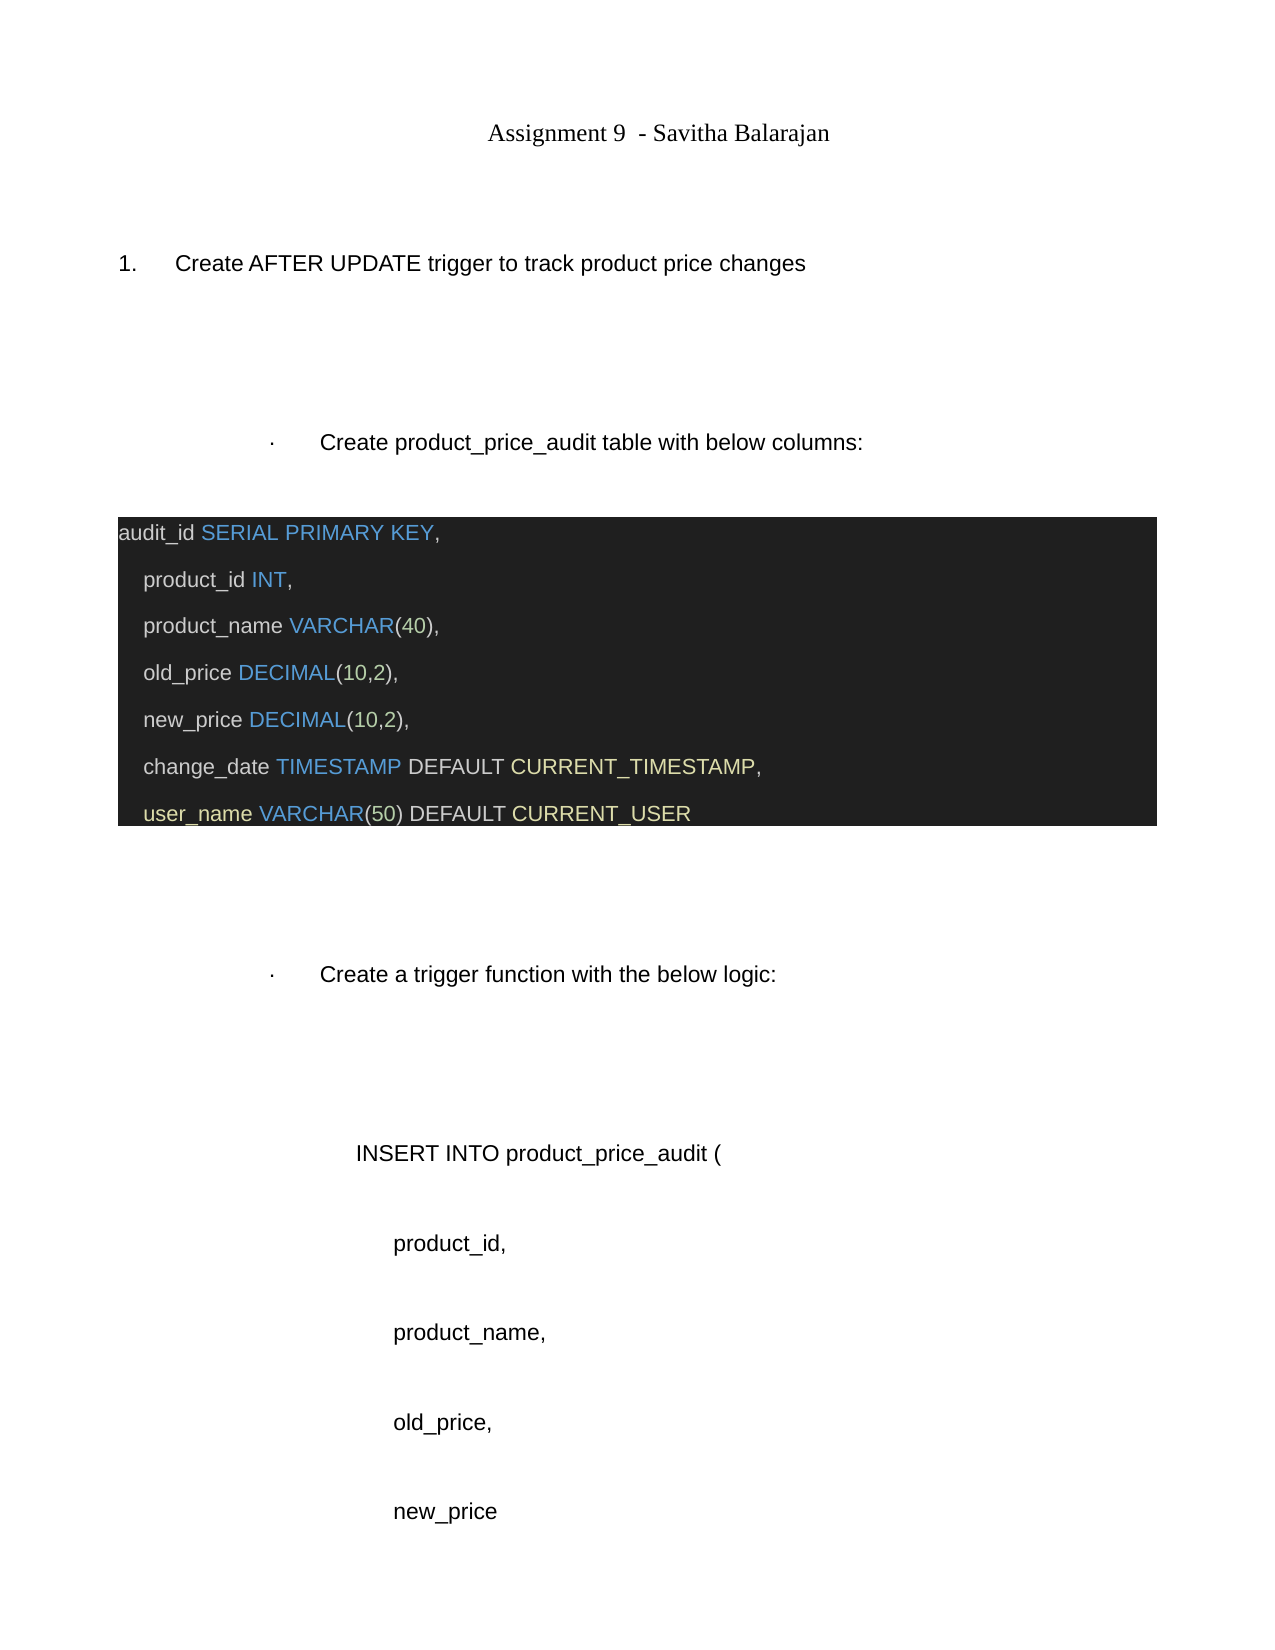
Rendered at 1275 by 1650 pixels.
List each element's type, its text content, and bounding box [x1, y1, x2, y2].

text product_id, [343, 1228, 1157, 1256]
text old_price DECIMAL(10,2), [118, 657, 1157, 686]
text · Create a trigger function with the below logic: [268, 959, 1157, 988]
text product_name VARCHAR(40), [118, 611, 1157, 639]
text new_price [343, 1496, 1157, 1525]
text product_name, [343, 1317, 1157, 1346]
text · Create product_price_audit table with below columns: [268, 427, 1157, 456]
text user_name VARCHAR(50) DEFAULT CURRENT_USER [118, 798, 1157, 826]
text product_id INT, [118, 564, 1157, 592]
text INSERT INTO product_price_audit ( [343, 1138, 1157, 1167]
text 1. Create AFTER UPDATE trigger to track product price changes [118, 248, 1157, 277]
text change_date TIMESTAMP DEFAULT CURRENT_TIMESTAMP, [118, 751, 1157, 779]
text audit_id SERIAL PRIMARY KEY, [118, 517, 1157, 546]
text new_price DECIMAL(10,2), [118, 704, 1157, 733]
text Assignment 9 - Savitha Balarajan [118, 118, 1157, 147]
text old_price, [343, 1407, 1157, 1436]
